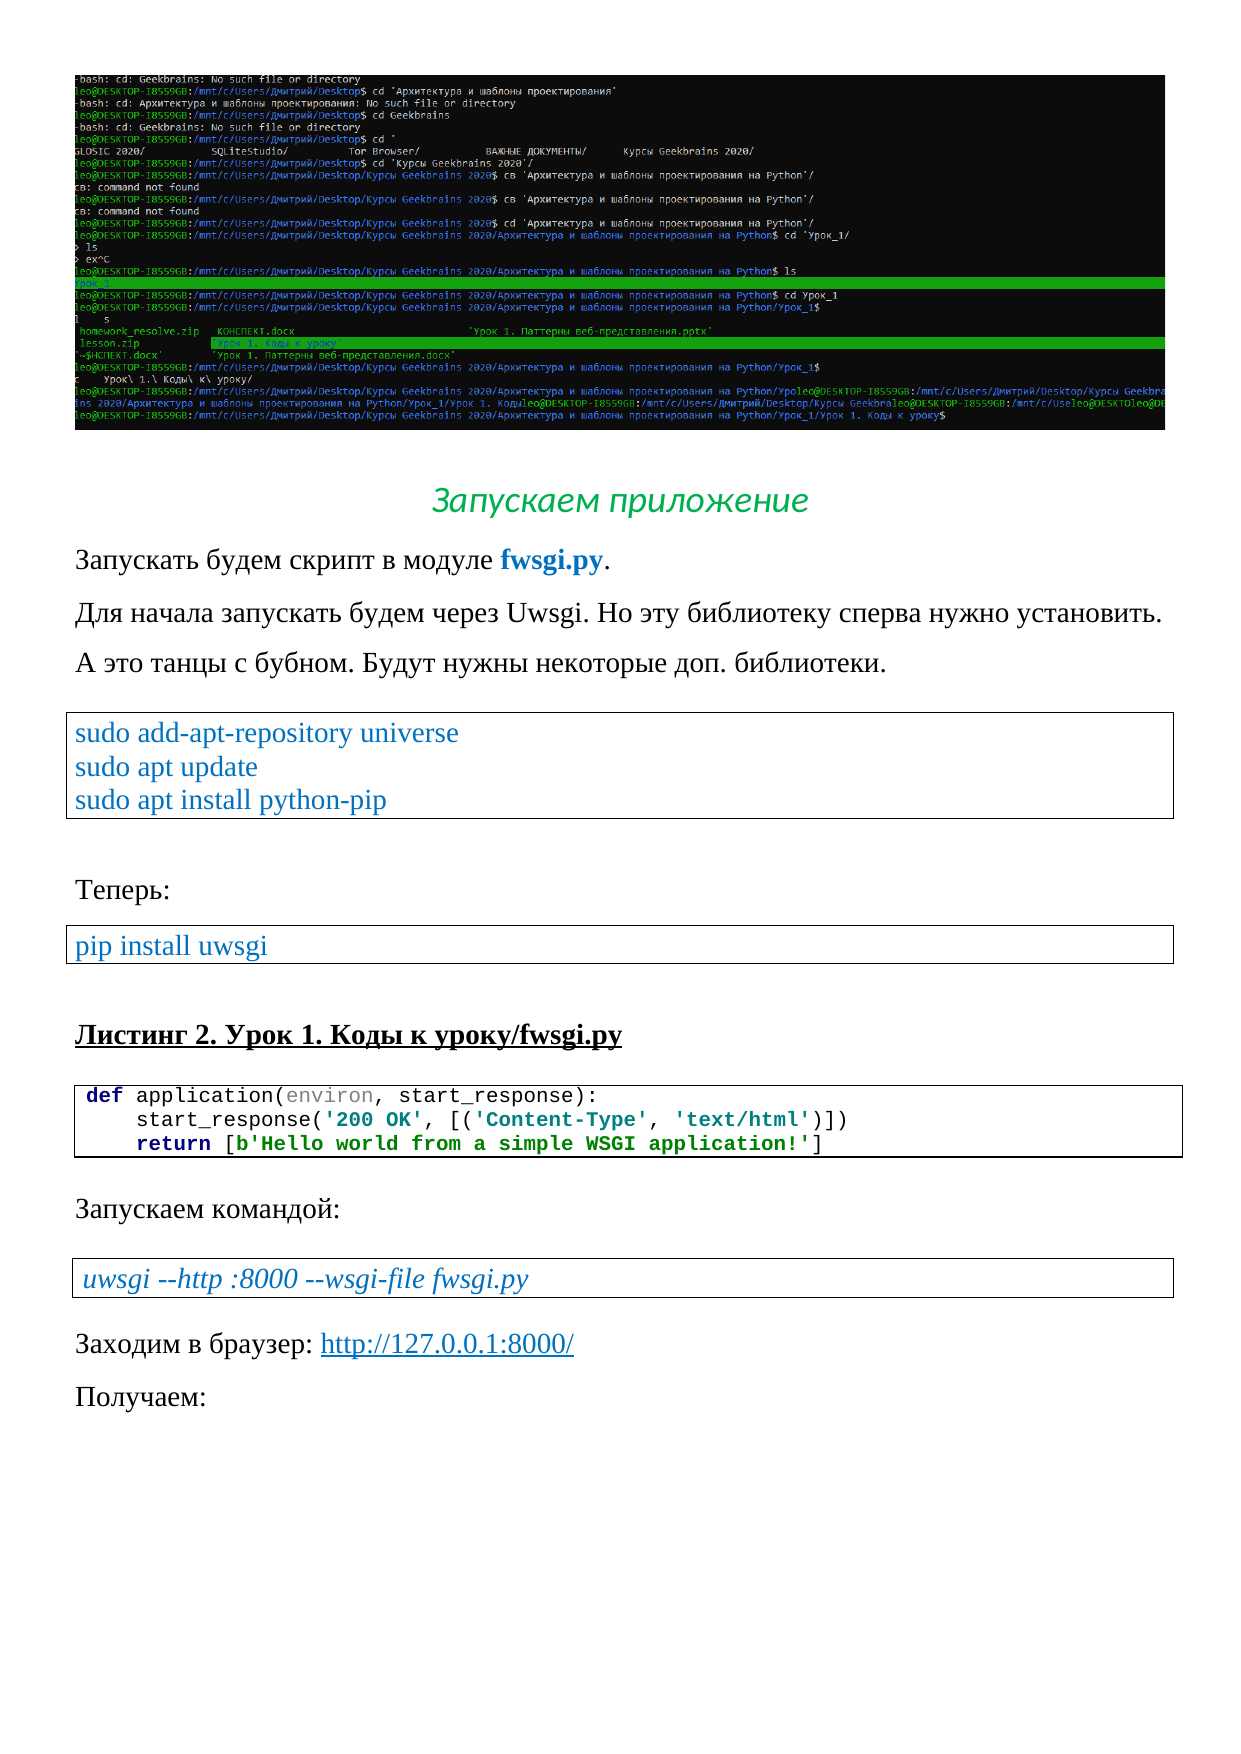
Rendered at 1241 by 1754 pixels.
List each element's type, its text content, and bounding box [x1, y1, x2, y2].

text sudo apt install python-pip [67, 779, 1173, 818]
text sudo add-apt-repository universe [67, 713, 1173, 749]
text pip install uwsgi [67, 926, 1173, 963]
text Для начала запускать будем через Uwsgi. Но эту библиотеку сперва нужно установить. А это танцы с бубном. Будут нужны некоторые доп. библиотеки. [75, 595, 1165, 679]
text Теперь: [75, 872, 1165, 906]
text Листинг 2. Урок 1. Коды к уроку/fwsgi.py [75, 1017, 1165, 1051]
text sudo apt update [75, 749, 1165, 779]
text Заходим в браузер: http://127.0.0.1:8000/ [75, 1326, 1165, 1360]
text Запускать будем скрипт в модуле fwsgi.py. [75, 542, 1165, 576]
picture [75, 75, 1166, 430]
text Получаем: [75, 1379, 1165, 1413]
text Запускаем командой: [75, 1191, 1165, 1224]
text uwsgi --http :8000 --wsgi-file fwsgi.py [73, 1259, 1173, 1297]
text Запускаем приложение [75, 476, 1165, 522]
